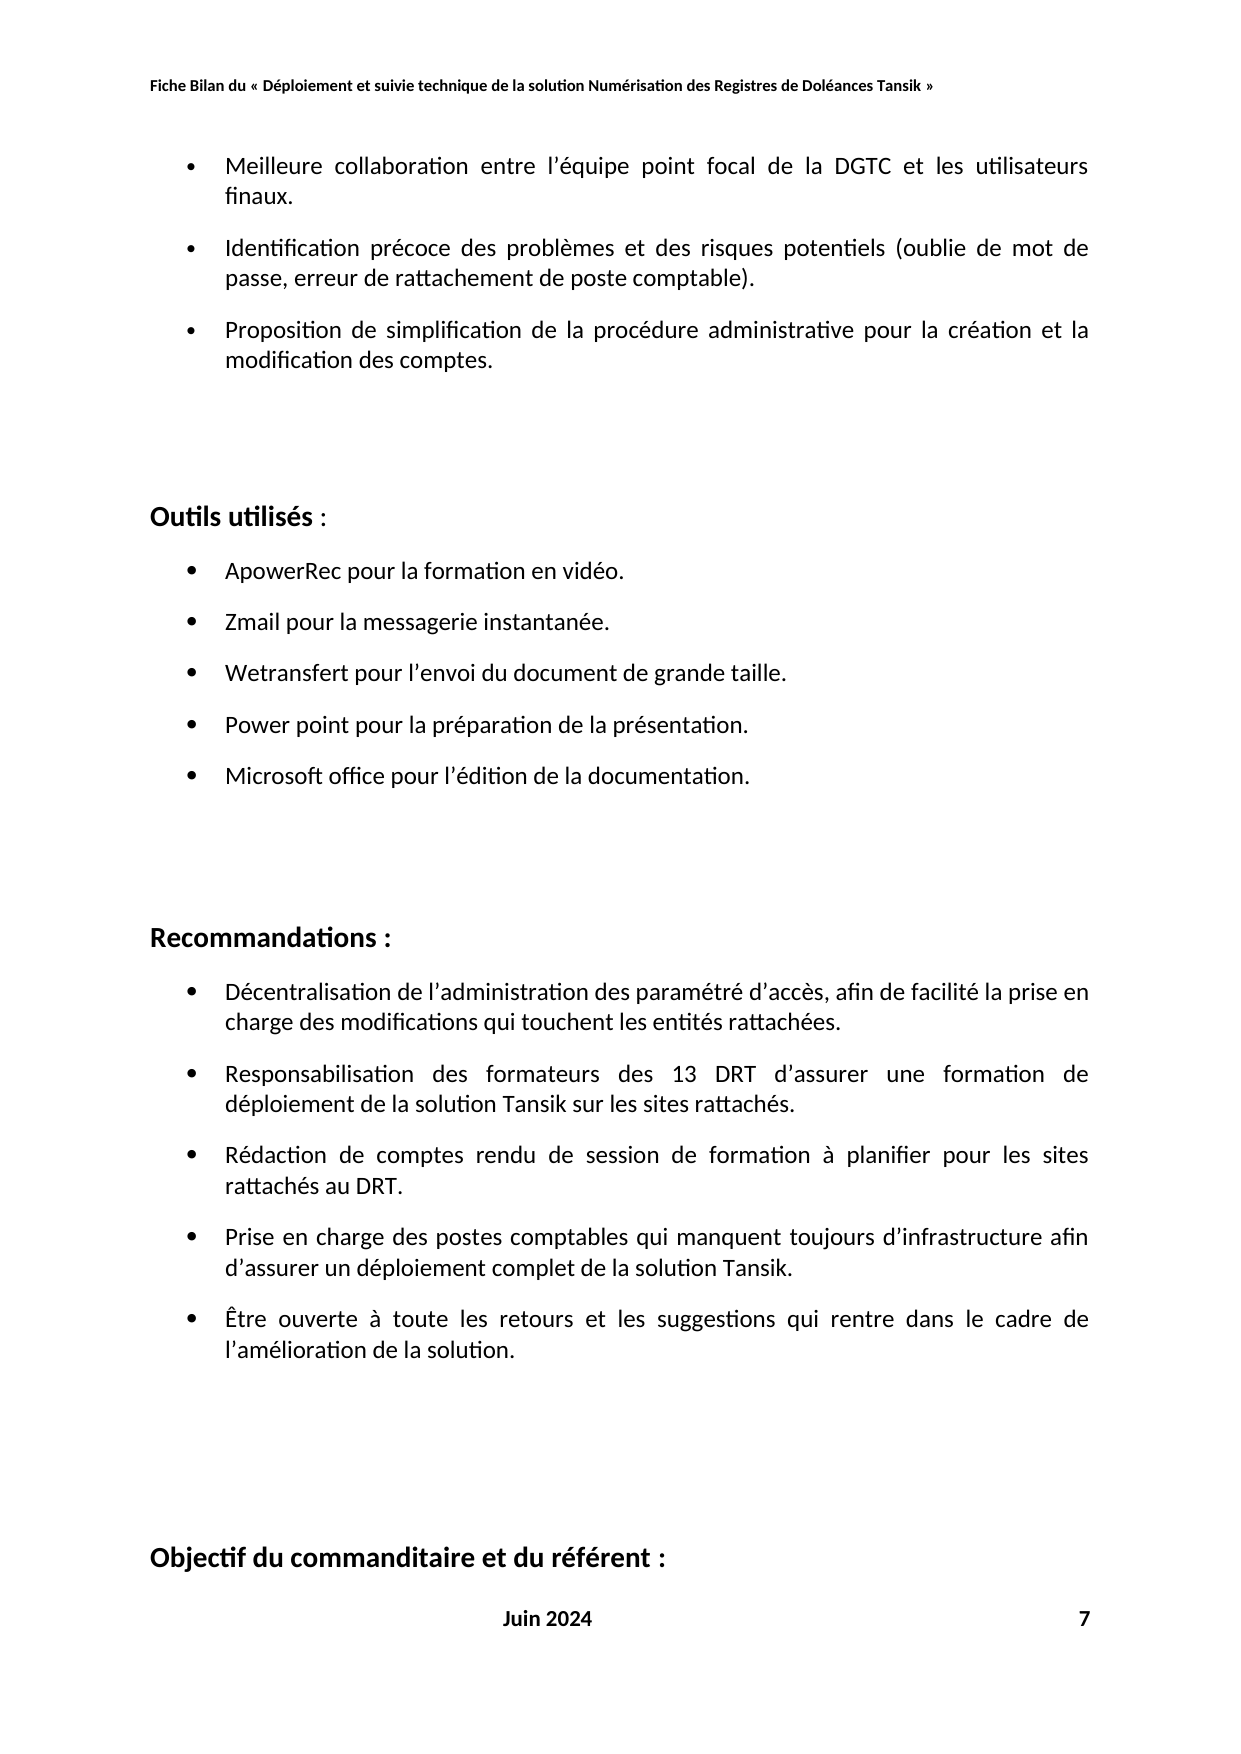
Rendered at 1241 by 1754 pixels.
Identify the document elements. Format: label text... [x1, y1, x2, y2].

list Prise en charge des postes comptables qui manquent toujours d’infrastructure afin d’assurer un déploiement complet de la solution Tansik. [187, 1221, 1090, 1282]
list ApowerRec pour la formation en vidéo. [187, 555, 1090, 585]
list Power point pour la préparation de la présentation. [187, 709, 1090, 739]
list Responsabilisation des formateurs des 13 DRT d’assurer une formation de déploiement de la solution Tansik sur les sites rattachés. [187, 1058, 1090, 1119]
list Microsoft office pour l’édition de la documentation. [187, 760, 1090, 791]
text Objectif du commanditaire et du référent : [150, 1539, 1090, 1575]
list Rédaction de comptes rendu de session de formation à planifier pour les sites rattachés au DRT. [187, 1139, 1090, 1201]
list Décentralisation de l’administration des paramétré d’accès, afin de facilité la prise en charge des modifications qui touchent les entités rattachées. [187, 976, 1090, 1037]
list Être ouverte à toute les retours et les suggestions qui rentre dans le cadre de l’amélioration de la solution. [187, 1303, 1090, 1364]
text Outils utilisés : [150, 498, 1090, 534]
subtitle Recommandations : [150, 919, 1090, 955]
list Meilleure collaboration entre l’équipe point focal de la DGTC et les utilisateurs finaux. [187, 150, 1090, 211]
list Identification précoce des problèmes et des risques potentiels (oublie de mot de passe, erreur de rattachement de poste comptable). [187, 232, 1090, 293]
list Zmail pour la messagerie instantanée. [187, 606, 1090, 637]
list Wetransfert pour l’envoi du document de grande taille. [187, 657, 1090, 688]
list Proposition de simplification de la procédure administrative pour la création et la modification des comptes. [187, 314, 1090, 375]
